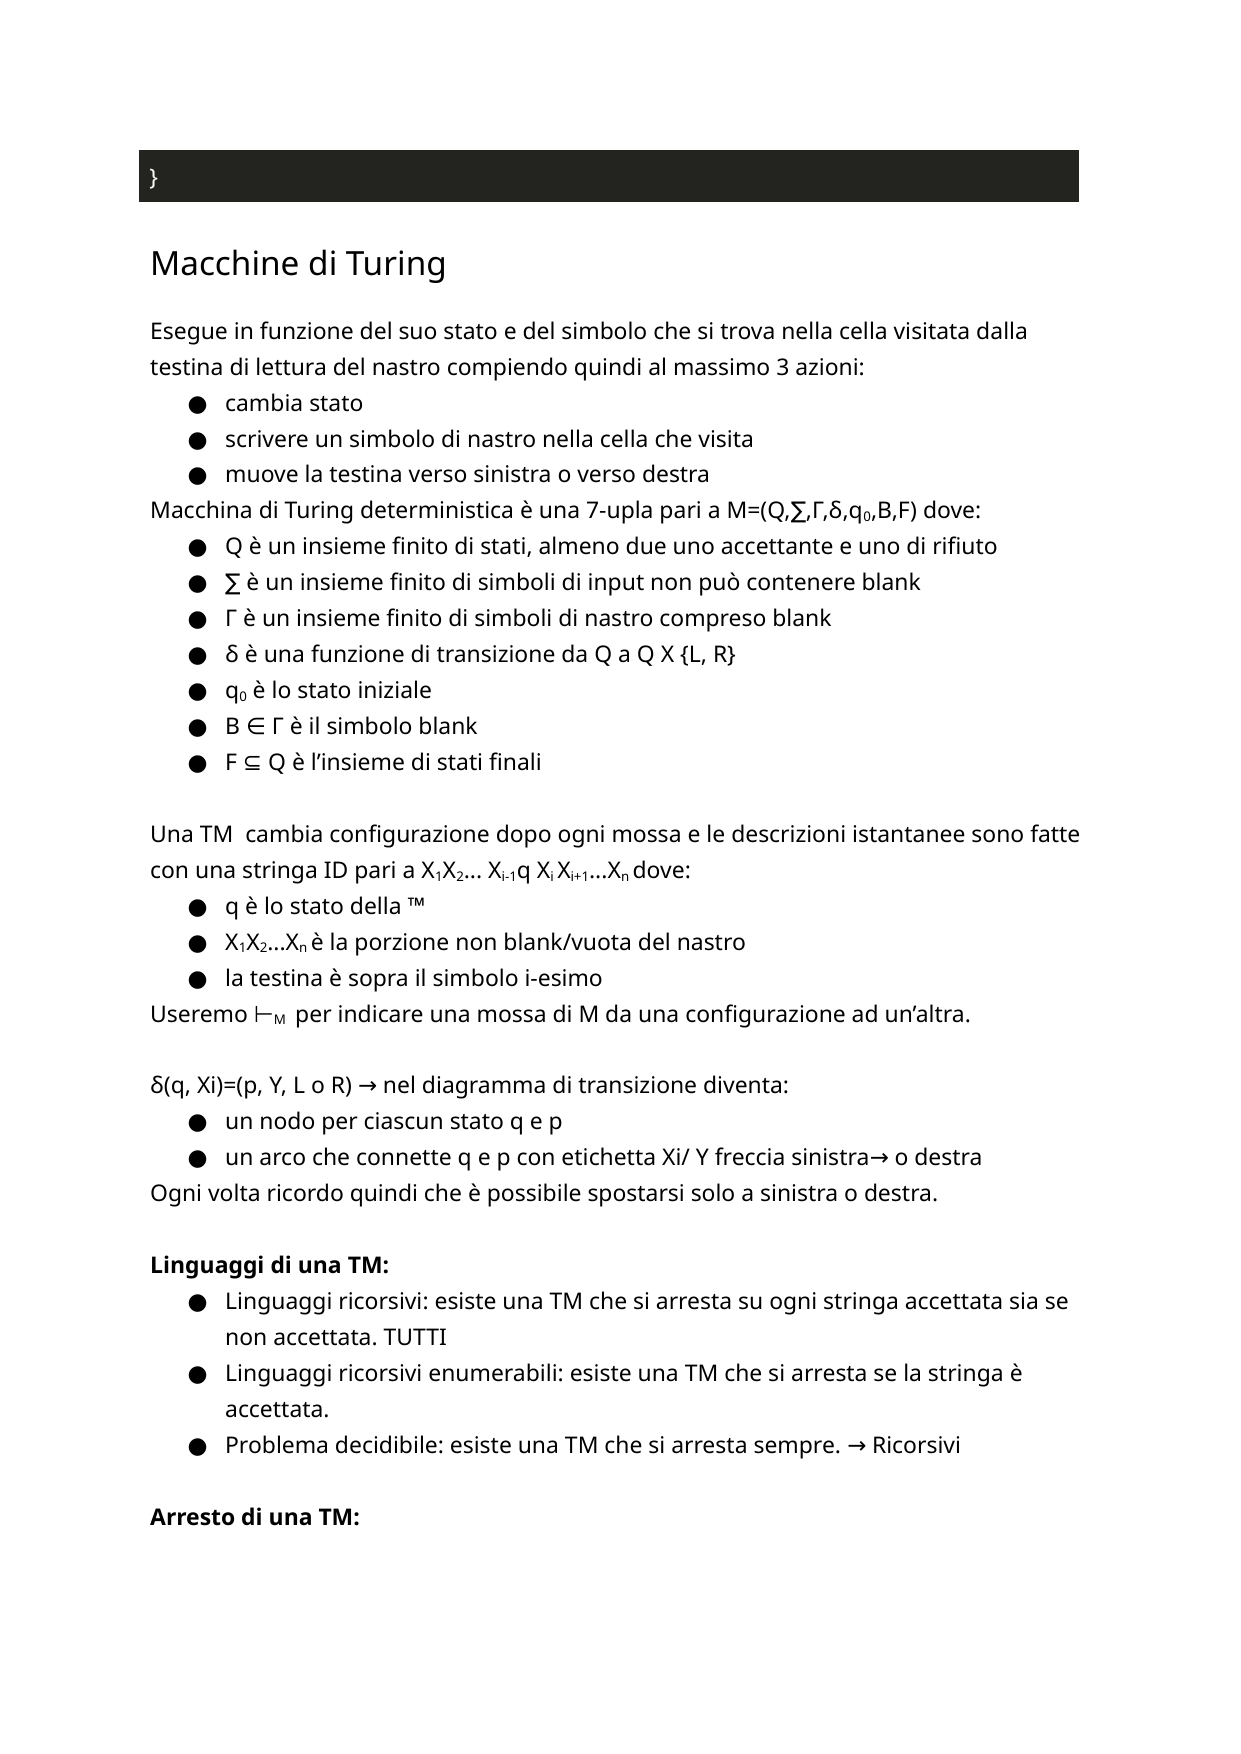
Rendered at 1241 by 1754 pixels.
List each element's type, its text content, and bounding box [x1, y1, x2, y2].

text Esegue in funzione del suo stato e del simbolo che si trova nella cella visitata dalla testina di lettura del nastro compiendo quindi al massimo 3 azioni: [150, 315, 1090, 382]
text Linguaggi di una TM: [150, 1249, 1090, 1280]
list la testina è sopra il simbolo i-esimo [187, 962, 1090, 993]
list muove la testina verso sinistra o verso destra [187, 458, 1090, 490]
text δ(q, Xi)=(p, Y, L o R) → nel diagramma di transizione diventa: [150, 1069, 1090, 1101]
list Linguaggi ricorsivi enumerabili: esiste una TM che si arresta se la stringa è accettata. [187, 1357, 1090, 1424]
subtitle Macchine di Turing [150, 239, 1086, 285]
list q è lo stato della ™ [187, 890, 1090, 921]
list Γ è un insieme finito di simboli di nastro compreso blank [187, 602, 1090, 633]
list B ∈ Γ è il simbolo blank [187, 710, 1090, 741]
list q0 è lo stato iniziale [187, 674, 1090, 705]
list Q è un insieme finito di stati, almeno due uno accettante e uno di rifiuto [187, 530, 1090, 562]
text Arresto di una TM: [150, 1501, 1090, 1532]
list cambia stato [187, 387, 1090, 418]
table_header } [139, 150, 1079, 202]
list Problema decidibile: esiste una TM che si arresta sempre. → Ricorsivi [187, 1429, 1090, 1460]
list un arco che connette q e p con etichetta Xi/ Y freccia sinistra→ o destra [187, 1141, 1090, 1172]
text Useremo ⊢M per indicare una mossa di M da una configurazione ad un’altra. [150, 997, 1090, 1029]
list ∑ è un insieme finito di simboli di input non può contenere blank [187, 566, 1090, 597]
text Macchina di Turing deterministica è una 7-upla pari a M=(Q,∑,Γ,δ,q0,B,F) dove: [150, 494, 1090, 526]
list scrivere un simbolo di nastro nella cella che visita [187, 422, 1090, 454]
list δ è una funzione di transizione da Q a Q X {L, R} [187, 638, 1090, 669]
list X1X2...Xn è la porzione non blank/vuota del nastro [187, 926, 1090, 957]
list un nodo per ciascun stato q e p [187, 1105, 1090, 1137]
text Una TM cambia configurazione dopo ogni mossa e le descrizioni istantanee sono fatte con una stringa ID pari a X1X2... Xi-1q Xi Xi+1...Xn dove: [150, 818, 1090, 885]
list F ⊆ Q è l’insieme di stati finali [187, 746, 1090, 777]
list Linguaggi ricorsivi: esiste una TM che si arresta su ogni stringa accettata sia se non accettata. TUTTI [187, 1285, 1090, 1352]
text Ogni volta ricordo quindi che è possibile spostarsi solo a sinistra o destra. [150, 1177, 1090, 1208]
